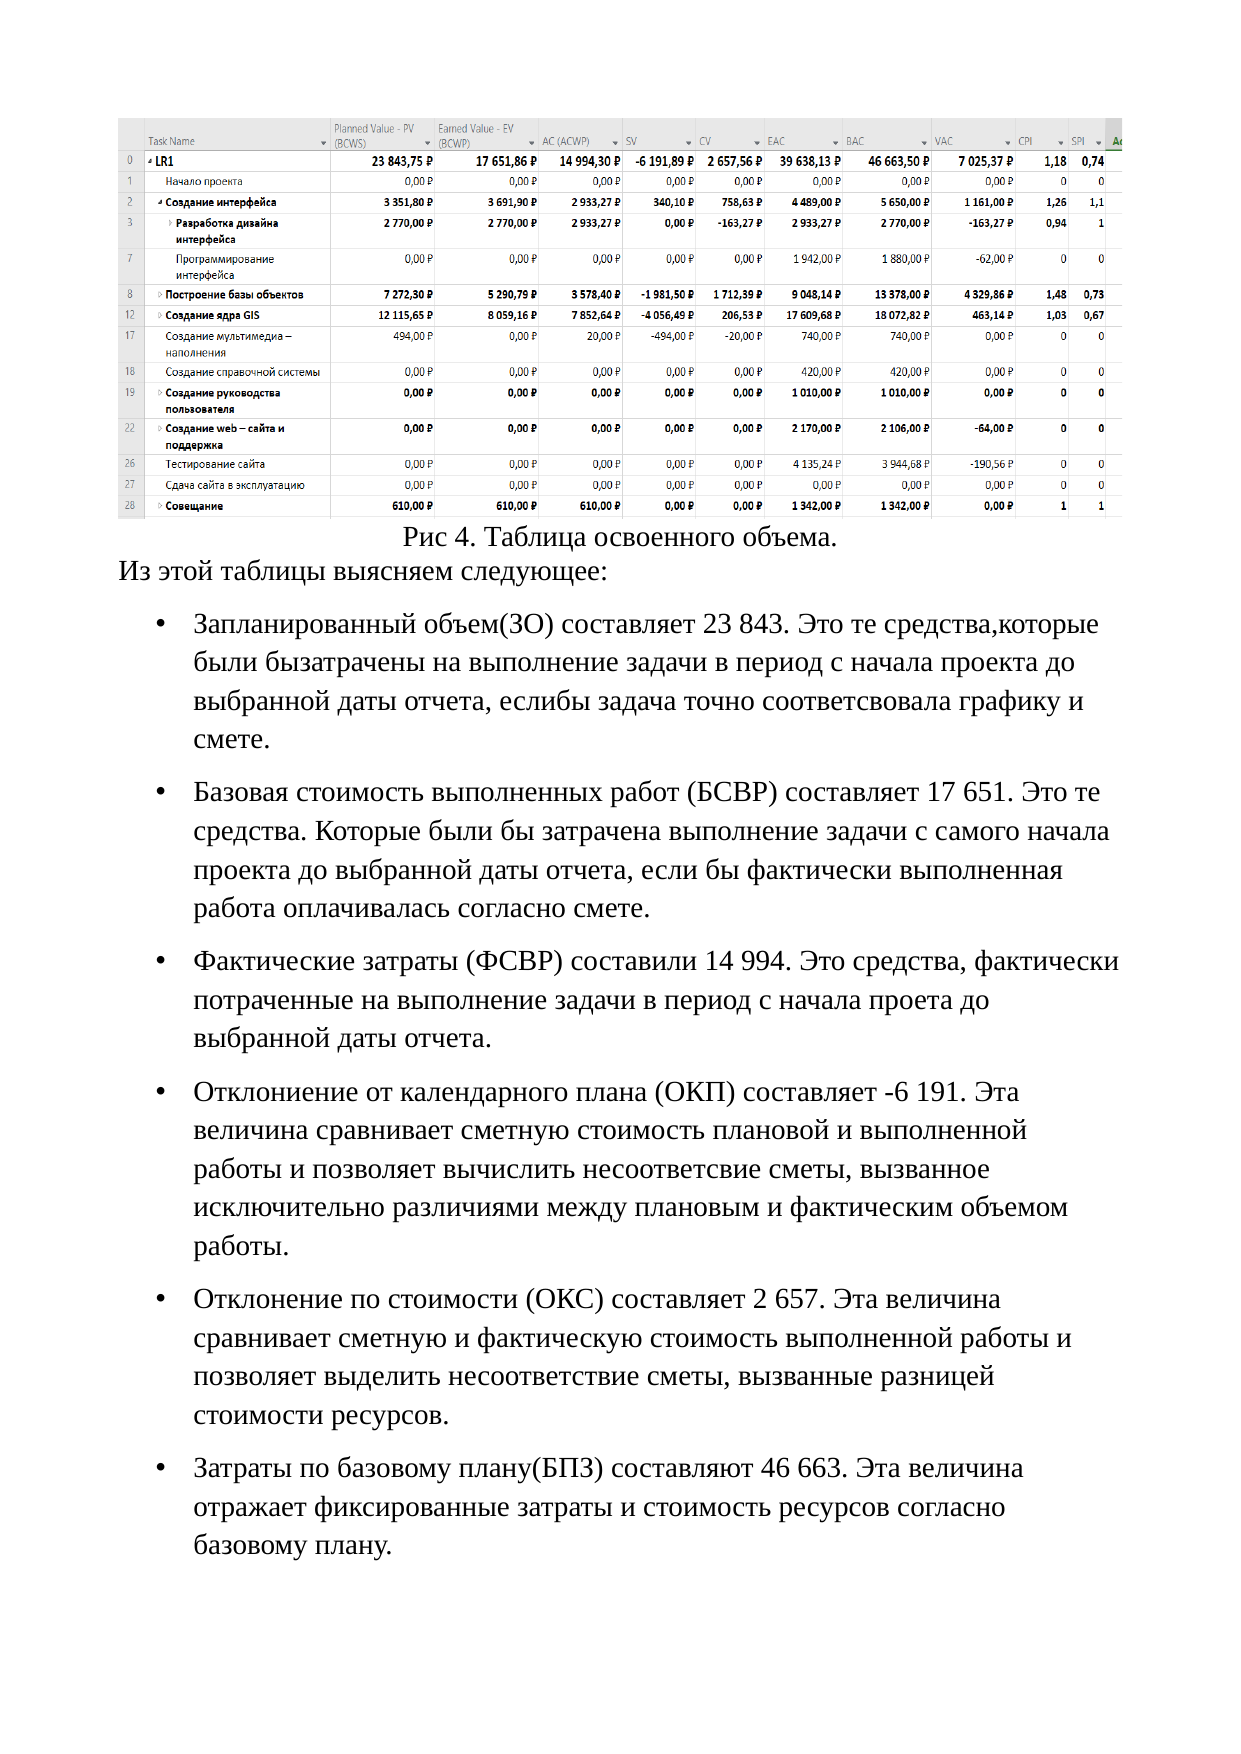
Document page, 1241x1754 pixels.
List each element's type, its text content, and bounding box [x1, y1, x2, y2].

text Из этой таблицы выясняем следующее: [118, 553, 1122, 586]
table_header Рис 4. Таблица освоенного объема. [118, 519, 1122, 553]
list Затраты по базовому плану(БПЗ) составляют 46 663. Эта величина отражает фиксированные затраты и стоимость ресурсов согласно базовому плану. [156, 1450, 1122, 1561]
list Отклониение от календарного плана (ОКП) составляет -6 191. Эта величина сравнивает сметную стоимость плановой и выполненной работы и позволяет вычислить несоответсвие сметы, вызванное исключительно различиями между плановым и фактическим объемом работы. [156, 1074, 1122, 1262]
list Запланированный объем(ЗО) составляет 23 843. Это те средства,которые были бызатрачены на выполнение задачи в период с начала проекта до выбранной даты отчета, еслибы задача точно соответсвовала графику и смете. [156, 606, 1122, 755]
list Базовая стоимость выполненных работ (БСВР) составляет 17 651. Это те средства. Которые были бы затрачена выполнение задачи с самого начала проекта до выбранной даты отчета, если бы фактически выполненная работа оплачивалась согласно смете. [156, 774, 1122, 924]
list Фактические затраты (ФСВР) составили 14 994. Это средства, фактически потраченные на выполнение задачи в период с начала проета до выбранной даты отчета. [156, 943, 1122, 1054]
list Отклонение по стоимости (ОКС) составляет 2 657. Эта величина сравнивает сметную и фактическую стоимость выполненной работы и позволяет выделить несоответствие сметы, вызванные разницей стоимости ресурсов. [156, 1281, 1122, 1430]
